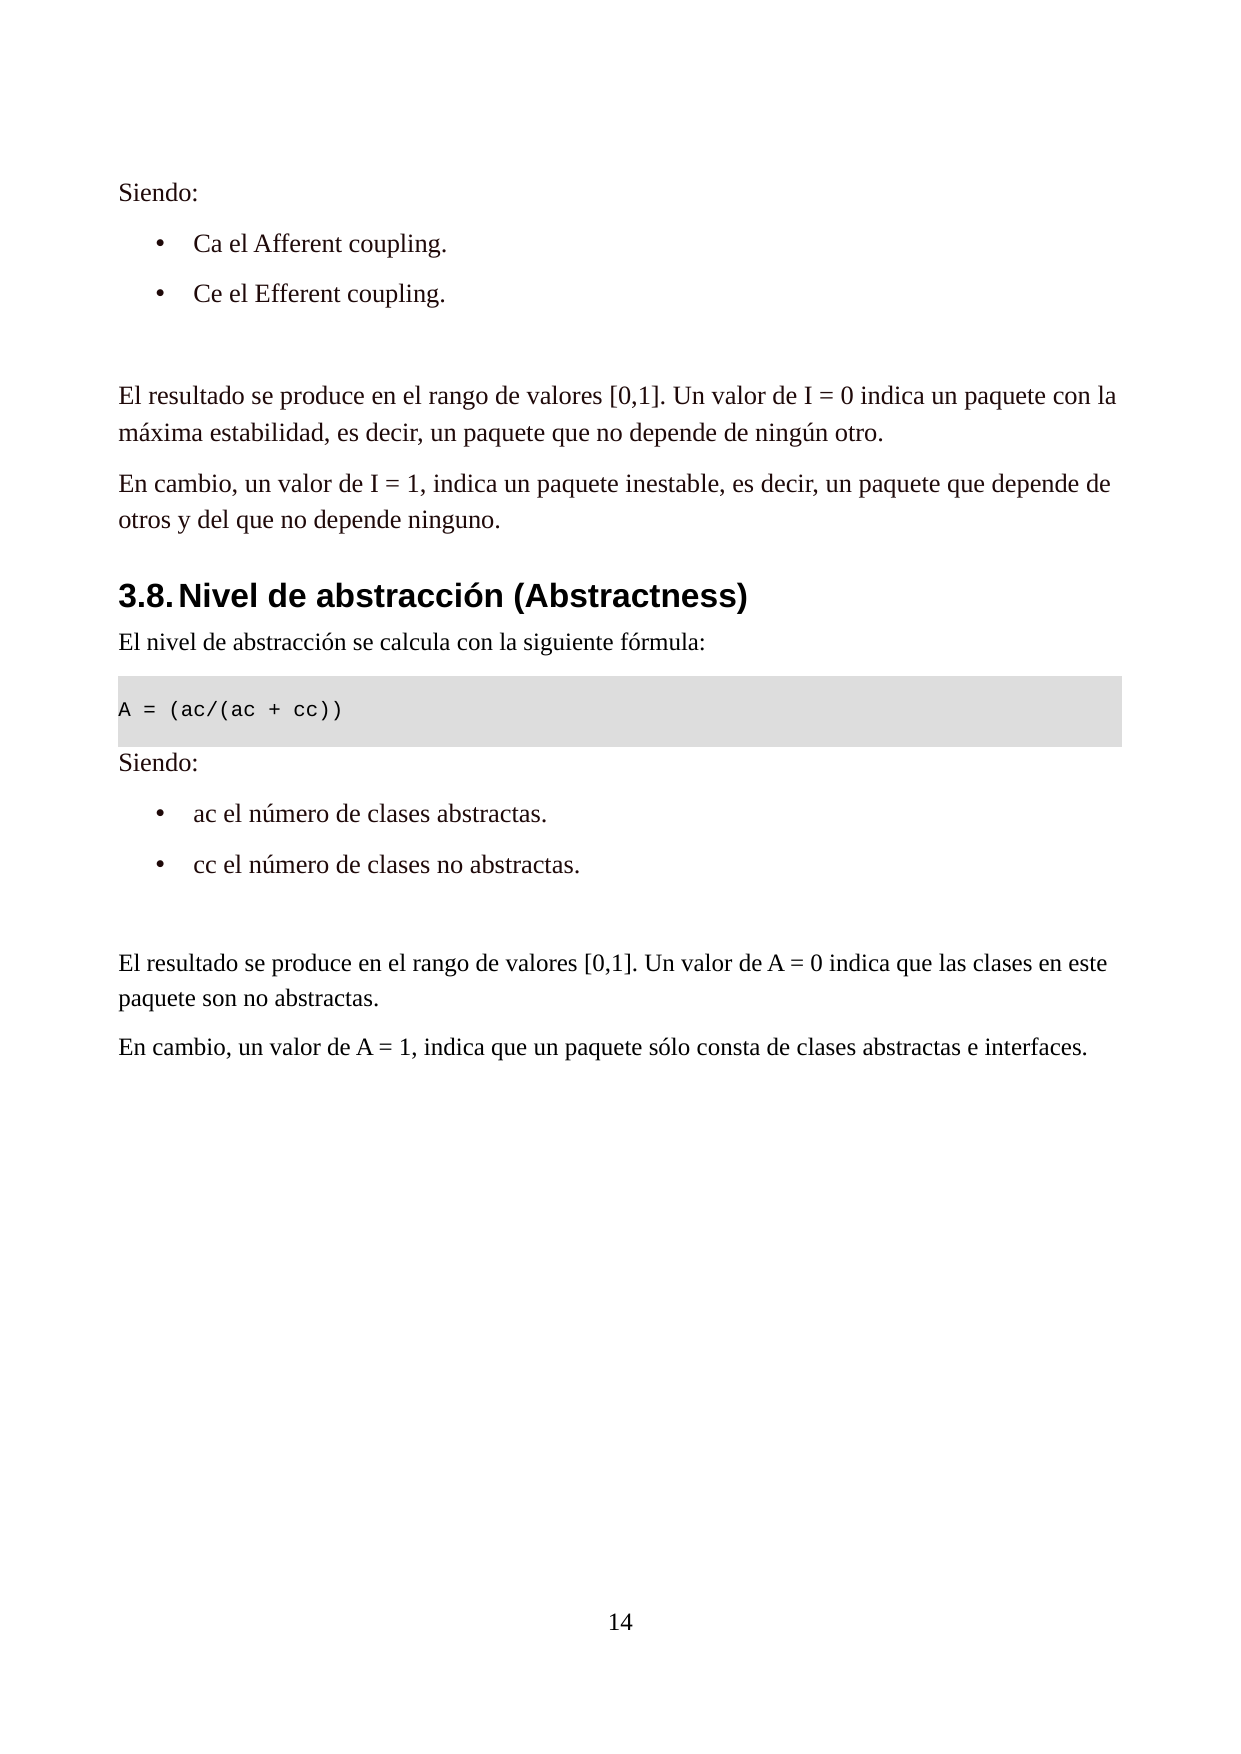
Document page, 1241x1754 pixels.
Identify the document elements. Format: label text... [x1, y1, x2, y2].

subtitle Nivel de abstracción (Abstractness) [118, 576, 1122, 614]
text A = (ac/(ac + cc)) [118, 699, 1122, 723]
text El resultado se produce en el rango de valores [0,1]. Un valor de A = 0 indica que las clases en este paquete son no abstractas. [118, 948, 1122, 1012]
text Siendo: [118, 176, 1122, 207]
text El resultado se produce en el rango de valores [0,1]. Un valor de I = 0 indica un paquete con la máxima estabilidad, es decir, un paquete que no depende de ningún otro. [118, 380, 1122, 447]
list ac el número de clases abstractas. [156, 798, 1122, 828]
list Ce el Efferent coupling. [156, 278, 1122, 308]
text El nivel de abstracción se calcula con la siguiente fórmula: [118, 627, 1122, 655]
text Siendo: [118, 747, 1122, 777]
list cc el número de clases no abstractas. [156, 848, 1122, 879]
text En cambio, un valor de I = 1, indica un paquete inestable, es decir, un paquete que depende de otros y del que no depende ninguno. [118, 467, 1122, 534]
list Ca el Afferent coupling. [156, 227, 1122, 258]
text En cambio, un valor de A = 1, indica que un paquete sólo consta de clases abstractas e interfaces. [118, 1032, 1122, 1061]
